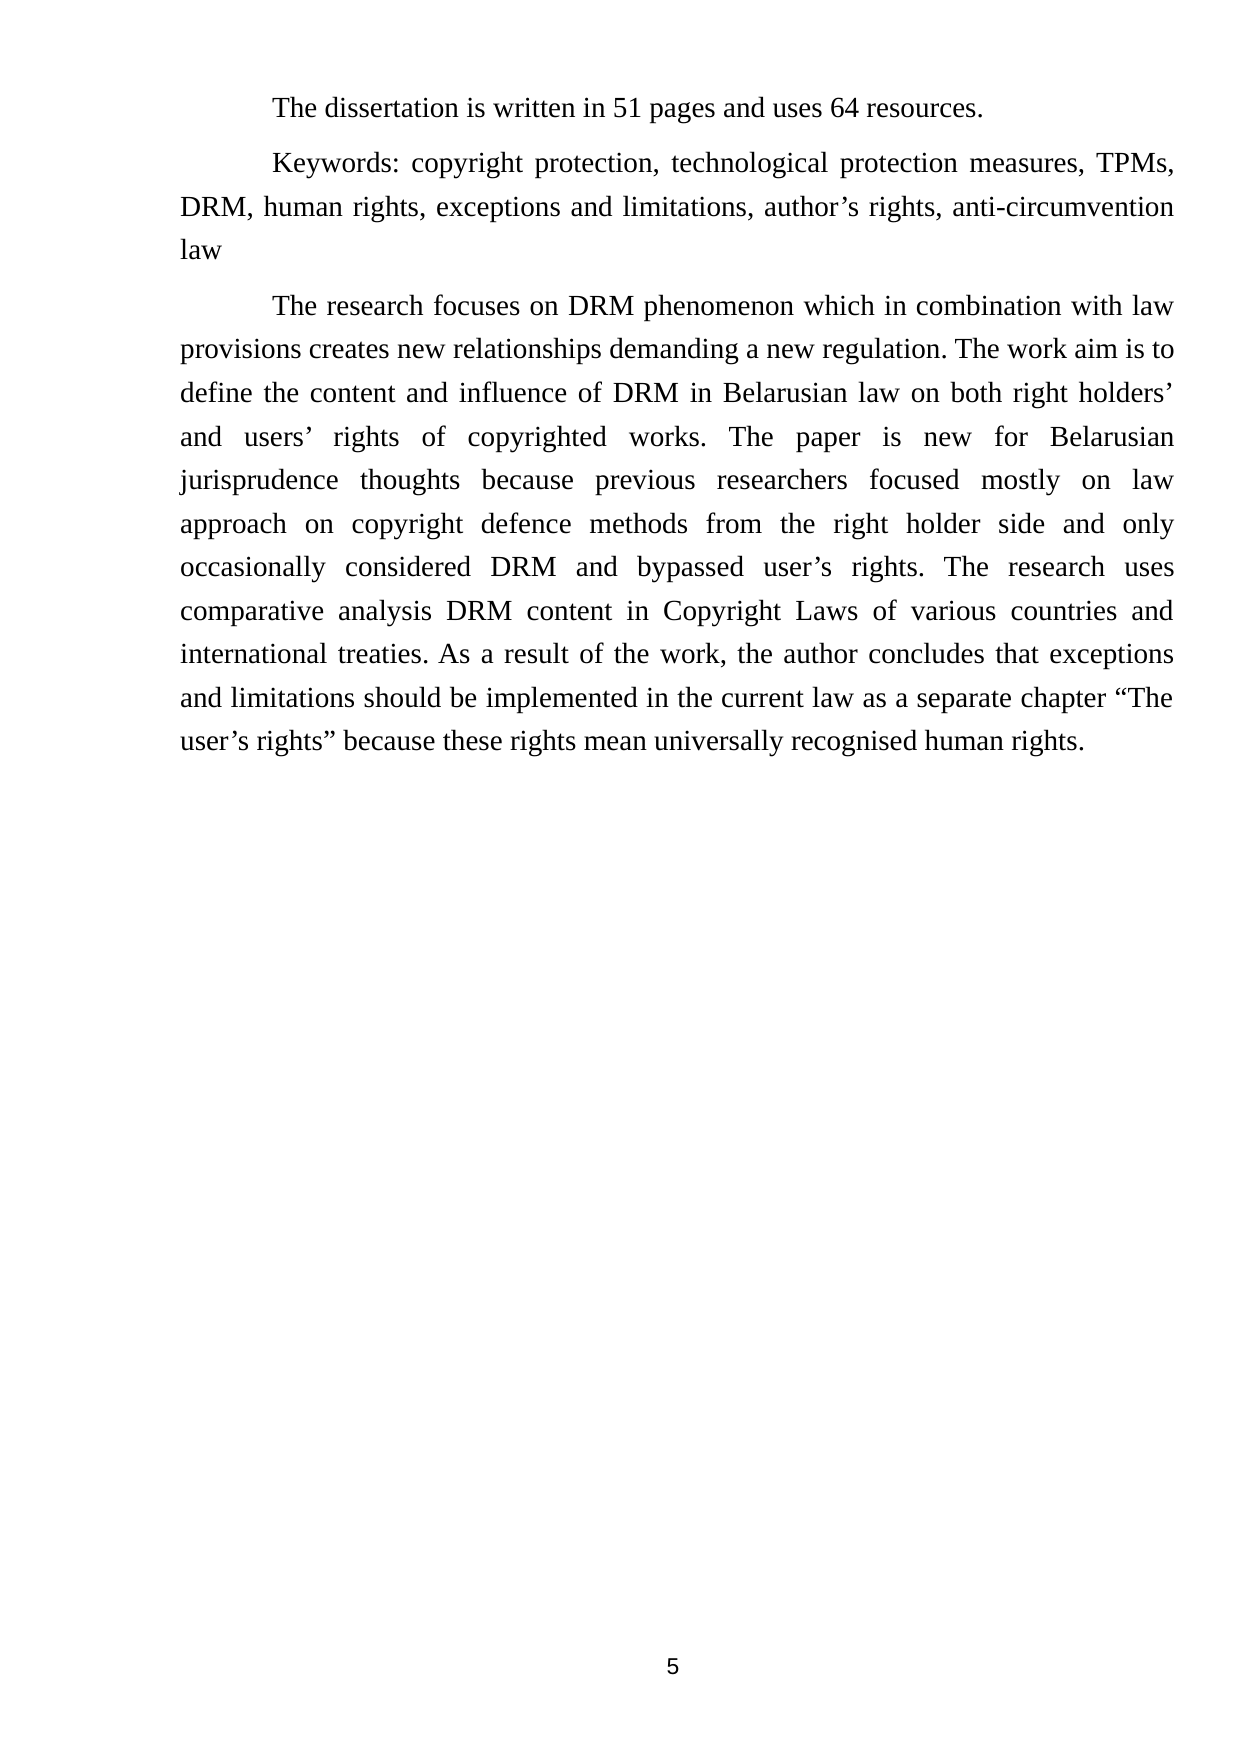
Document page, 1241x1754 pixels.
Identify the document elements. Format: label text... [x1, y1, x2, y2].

text Keywords: copyright protection, technological protection measures, TPMs, DRM, human rights, exceptions and limitations, author’s rights, anti-circumvention law [180, 145, 1175, 266]
text The research focuses on DRM phenomenon which in combination with law provisions creates new relationships demanding a new regulation. The work aim is to define the content and influence of DRM in Belarusian law on both right holders’ and users’ rights of copyrighted works. The paper is new for Belarusian jurisprudence thoughts because previous researchers focused mostly on law approach on copyright defence methods from the right holder side and only occasionally considered DRM and bypassed user’s rights. The research uses comparative analysis DRM content in Copyright Laws of various countries and international treaties. As a result of the work, the author concludes that exceptions and limitations should be implemented in the current law as a separate chapter “The user’s rights” because these rights mean universally recognised human rights. [180, 288, 1175, 757]
text The dissertation is written in 51 pages and uses 64 resources. [180, 90, 1175, 123]
